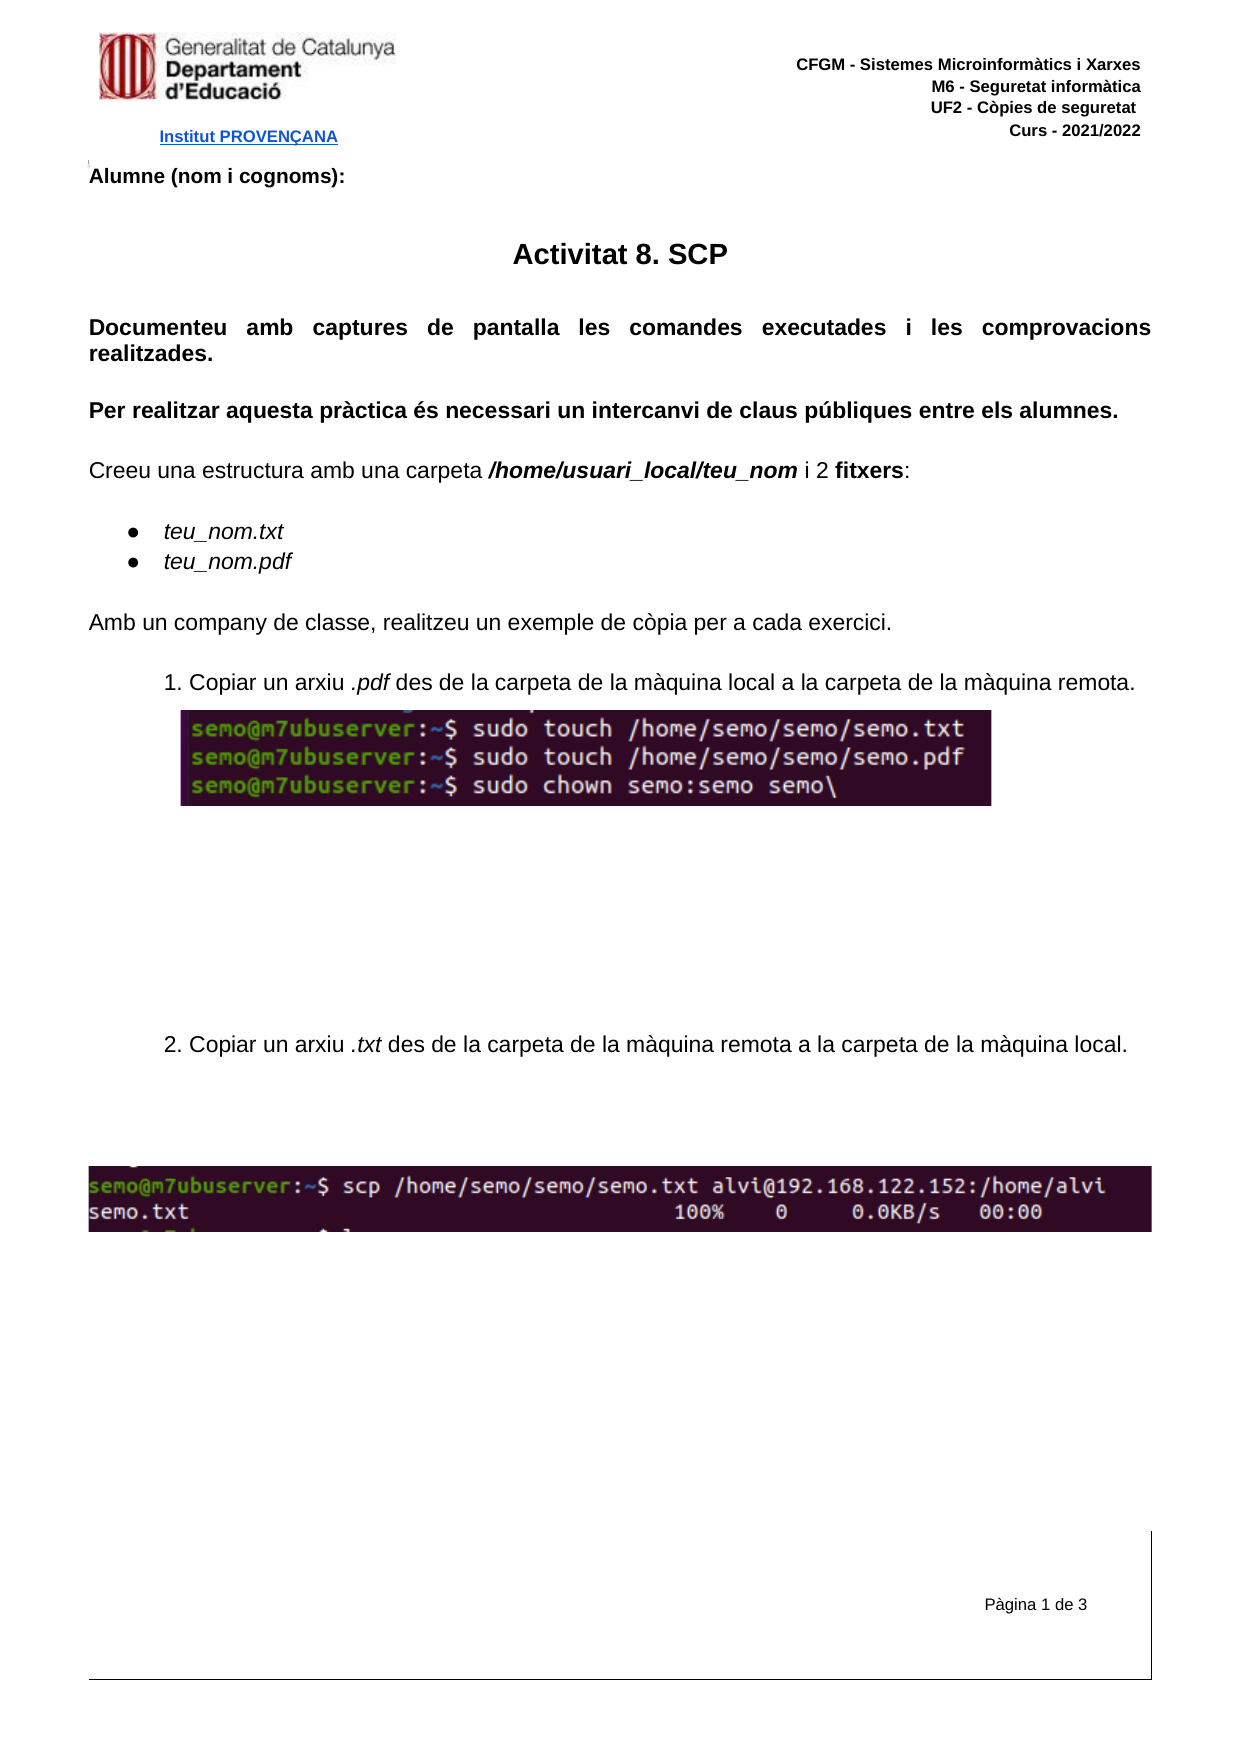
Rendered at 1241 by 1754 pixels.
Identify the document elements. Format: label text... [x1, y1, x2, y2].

subtitle Activitat 8. SCP [88, 237, 1152, 271]
text Creeu una estructura amb una carpeta /home/usuari_local/teu_nom i 2 fitxers: [88, 457, 1152, 484]
picture [180, 710, 992, 806]
picture [88, 1166, 1152, 1232]
text 2. Copiar un arxiu .txt des de la carpeta de la màquina remota a la carpeta de la màquina local. [163, 1031, 1152, 1058]
text Documenteu amb captures de pantalla les comandes executades i les comprovacions realitzades. [88, 314, 1152, 367]
text Amb un company de classe, realitzeu un exemple de còpia per a cada exercici. [88, 608, 1152, 635]
list teu_nom.txt [126, 518, 1152, 544]
picture [98, 32, 398, 102]
text Per realitzar aquesta pràctica és necessari un intercanvi de claus públiques entre els alumnes. [88, 397, 1152, 423]
text Alumne (nom i cognoms): [88, 164, 1152, 188]
list teu_nom.pdf [126, 548, 1152, 574]
text 1. Copiar un arxiu .pdf des de la carpeta de la màquina local a la carpeta de la màquina remota. [163, 669, 1152, 695]
